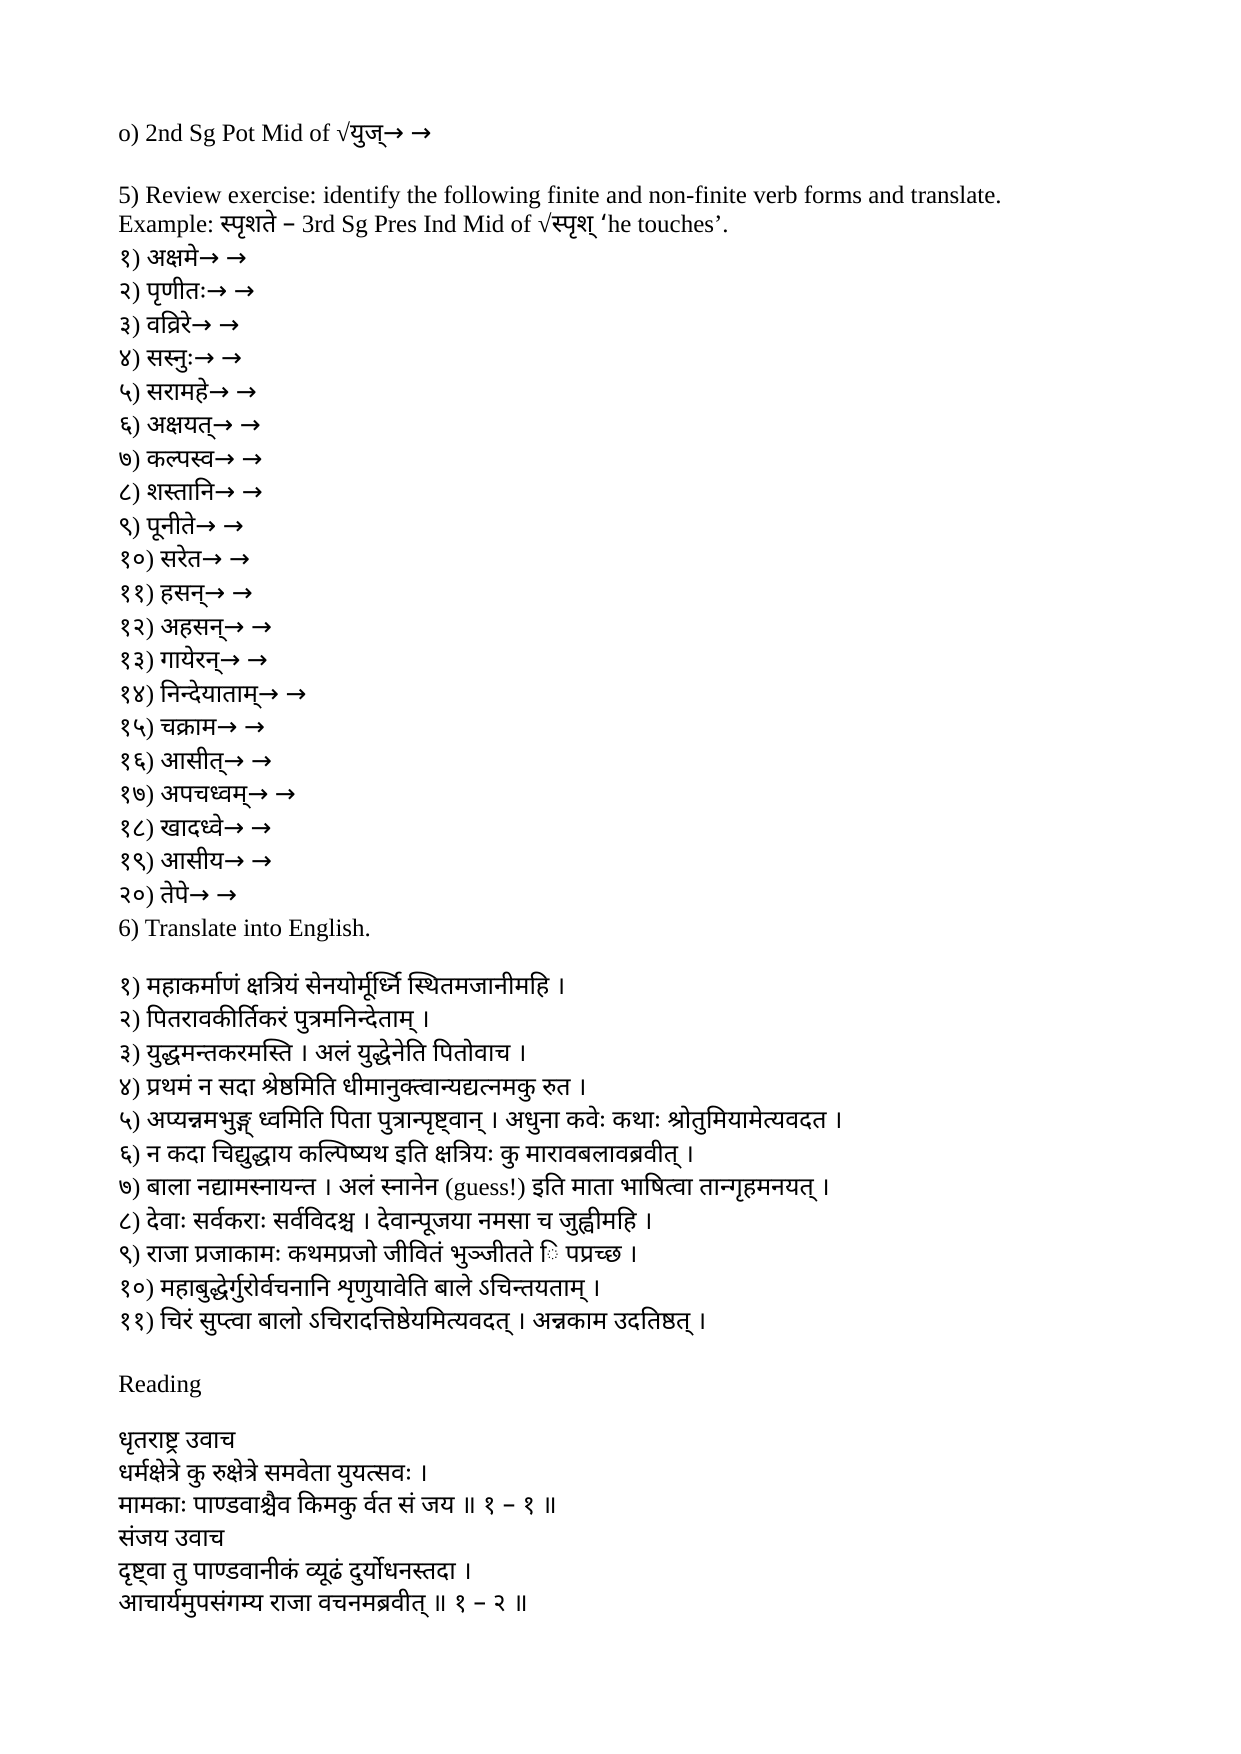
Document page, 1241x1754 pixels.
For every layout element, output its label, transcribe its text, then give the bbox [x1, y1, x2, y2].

text ८) शस्तानि→ → [118, 477, 1122, 511]
text धृतराष्ट्र उवाच [118, 1426, 1122, 1459]
text १२) अहसन्→ → [118, 612, 1122, 645]
text ११) चिरं सुप्त्वा बालो ऽचिरादत्तिष्ठेयमित्यवदत् । अन्नकाम उदतिष्ठत् । [118, 1306, 1122, 1340]
text १८) खादध्वे→ → [118, 813, 1122, 846]
text १९) आसीय→ → [118, 846, 1122, 880]
text दृष्ट्वा तु पाण्डवानीकं व्यूढं दुर्योधनस्तदा । [118, 1557, 1122, 1589]
text १) अक्षमे→ → [118, 243, 1122, 276]
text १३) गायेरन्→ → [118, 645, 1122, 679]
text ११) हसन्→ → [118, 578, 1122, 612]
text १५) चक्राम→ → [118, 712, 1122, 746]
text १७) अपचध्वम्→ → [118, 779, 1122, 813]
text संजय उवाच [118, 1524, 1122, 1557]
text २) पृणीतः→ → [118, 276, 1122, 310]
text धर्मक्षेत्रे कु रुक्षेत्रे समवेता युयत्सवः । [118, 1459, 1122, 1491]
text १६) आसीत्→ → [118, 746, 1122, 779]
text o) 2nd Sg Pot Mid of √युज्→ → [118, 118, 1122, 152]
text Example: स्पृशते – 3rd Sg Pres Ind Mid of √स्पृश् ‘he touches’. [118, 209, 1122, 243]
text मामकाः पाण्डवाश्चैव किमकु र्वत सं जय ॥ १ – १ ॥ [118, 1491, 1122, 1524]
text ७) कल्पस्व→ → [118, 444, 1122, 477]
text ९) पूनीते→ → [118, 511, 1122, 544]
text ३) युद्धमन्तकरमस्ति । अलं युद्धेनेति पितोवाच । [118, 1038, 1122, 1072]
text १) महाकर्माणं क्षत्रियं सेनयोर्मूर्ध्नि स्थितमजानीमहि । [118, 971, 1122, 1004]
text ७) बाला नद्यामस्नायन्त । अलं स्नानेन (guess!) इति माता भाषित्वा तान्गृहमनयत् । [118, 1172, 1122, 1206]
text ८) देवाः सर्वकराः सर्वविदश्च । देवान्पूजया नमसा च जुह्वीमहि । [118, 1206, 1122, 1239]
text ५) सरामहे→ → [118, 377, 1122, 410]
text ९) राजा प्रजाकामः कथमप्रजो जीवितं भुञ्जीतते ि पप्रच्छ । [118, 1239, 1122, 1273]
text ६) अक्षयत्→ → [118, 410, 1122, 444]
text २०) तेपे→ → [118, 880, 1122, 913]
text २) पितरावकीर्तिकरं पुत्रमनिन्देताम् । [118, 1004, 1122, 1038]
text ५) अप्यन्नमभुङ्ग् ध्वमिति पिता पुत्रान्पृष्ट्वान् । अधुना कवेः कथाः श्रोतुमियामेत्यवदत । [118, 1105, 1122, 1139]
text ४) सस्नुः→ → [118, 343, 1122, 377]
text 5) Review exercise: identify the following finite and non-finite verb forms and translate. [118, 180, 1122, 209]
text १०) महाबुद्धेर्गुरोर्वचनानि शृणुयावेति बाले ऽचिन्तयताम् । [118, 1273, 1122, 1306]
text ३) वव्रिरे→ → [118, 310, 1122, 343]
text १०) सरेत→ → [118, 544, 1122, 578]
text आचार्यमुपसंगम्य राजा वचनमब्रवीत् ॥ १ – २ ॥ [118, 1589, 1122, 1622]
text Reading [118, 1369, 1122, 1397]
text 6) Translate into English. [118, 913, 1122, 942]
text ४) प्रथमं न सदा श्रेष्ठमिति धीमानुक्त्वान्यद्यत्नमकु रुत । [118, 1072, 1122, 1105]
text १४) निन्देयाताम्→ → [118, 679, 1122, 712]
text ६) न कदा चिद्युद्धाय कल्पिष्यथ इति क्षत्रियः कु मारावबलावब्रवीत् । [118, 1139, 1122, 1172]
